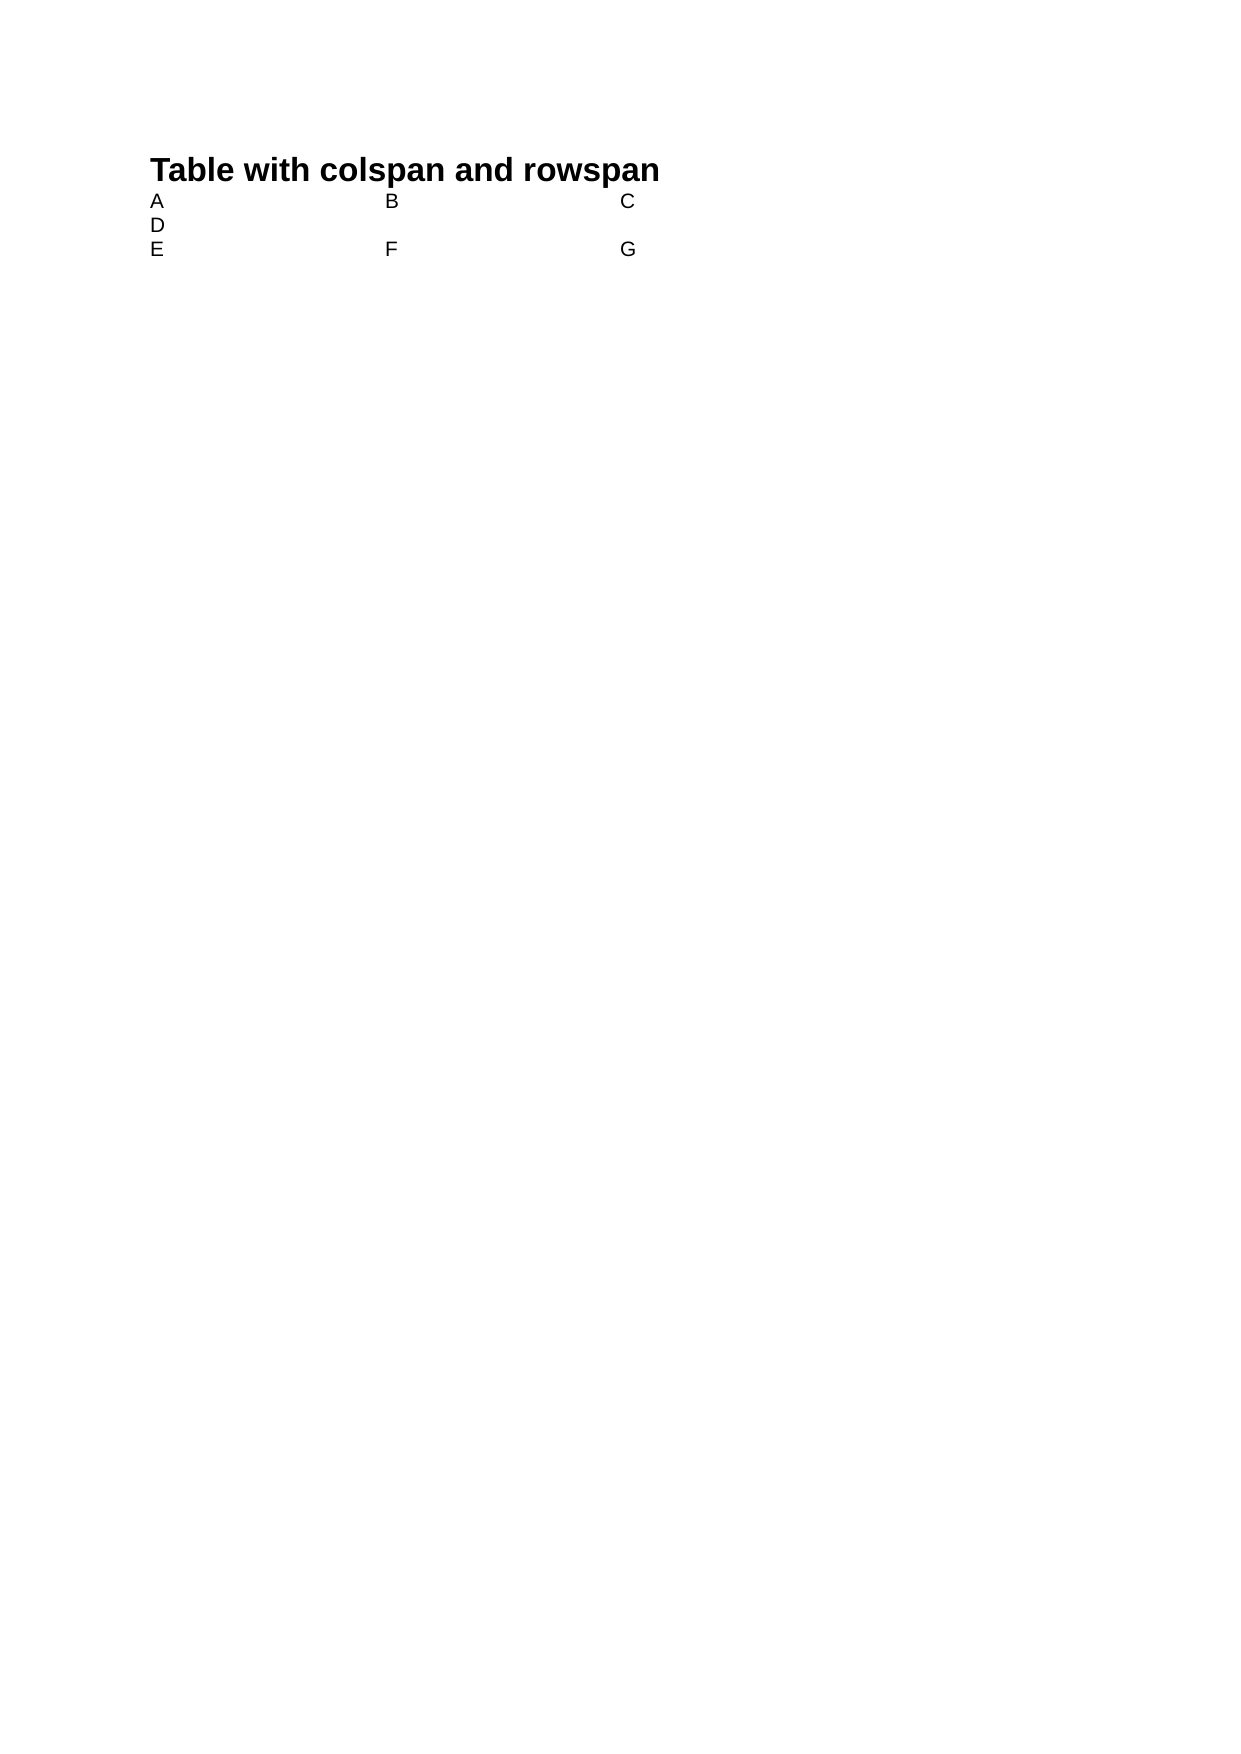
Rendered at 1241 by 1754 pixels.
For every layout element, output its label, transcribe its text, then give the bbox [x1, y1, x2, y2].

table_header A [150, 189, 385, 212]
table_cell G [620, 236, 855, 260]
table_header C [620, 189, 855, 212]
text Table with colspan and rowspan [150, 150, 1090, 188]
table_cell [855, 236, 1090, 260]
table_cell E [150, 236, 385, 260]
table_header B [385, 189, 620, 212]
table_cell [385, 213, 620, 236]
table_cell D [150, 213, 385, 236]
table_cell F [385, 236, 620, 260]
